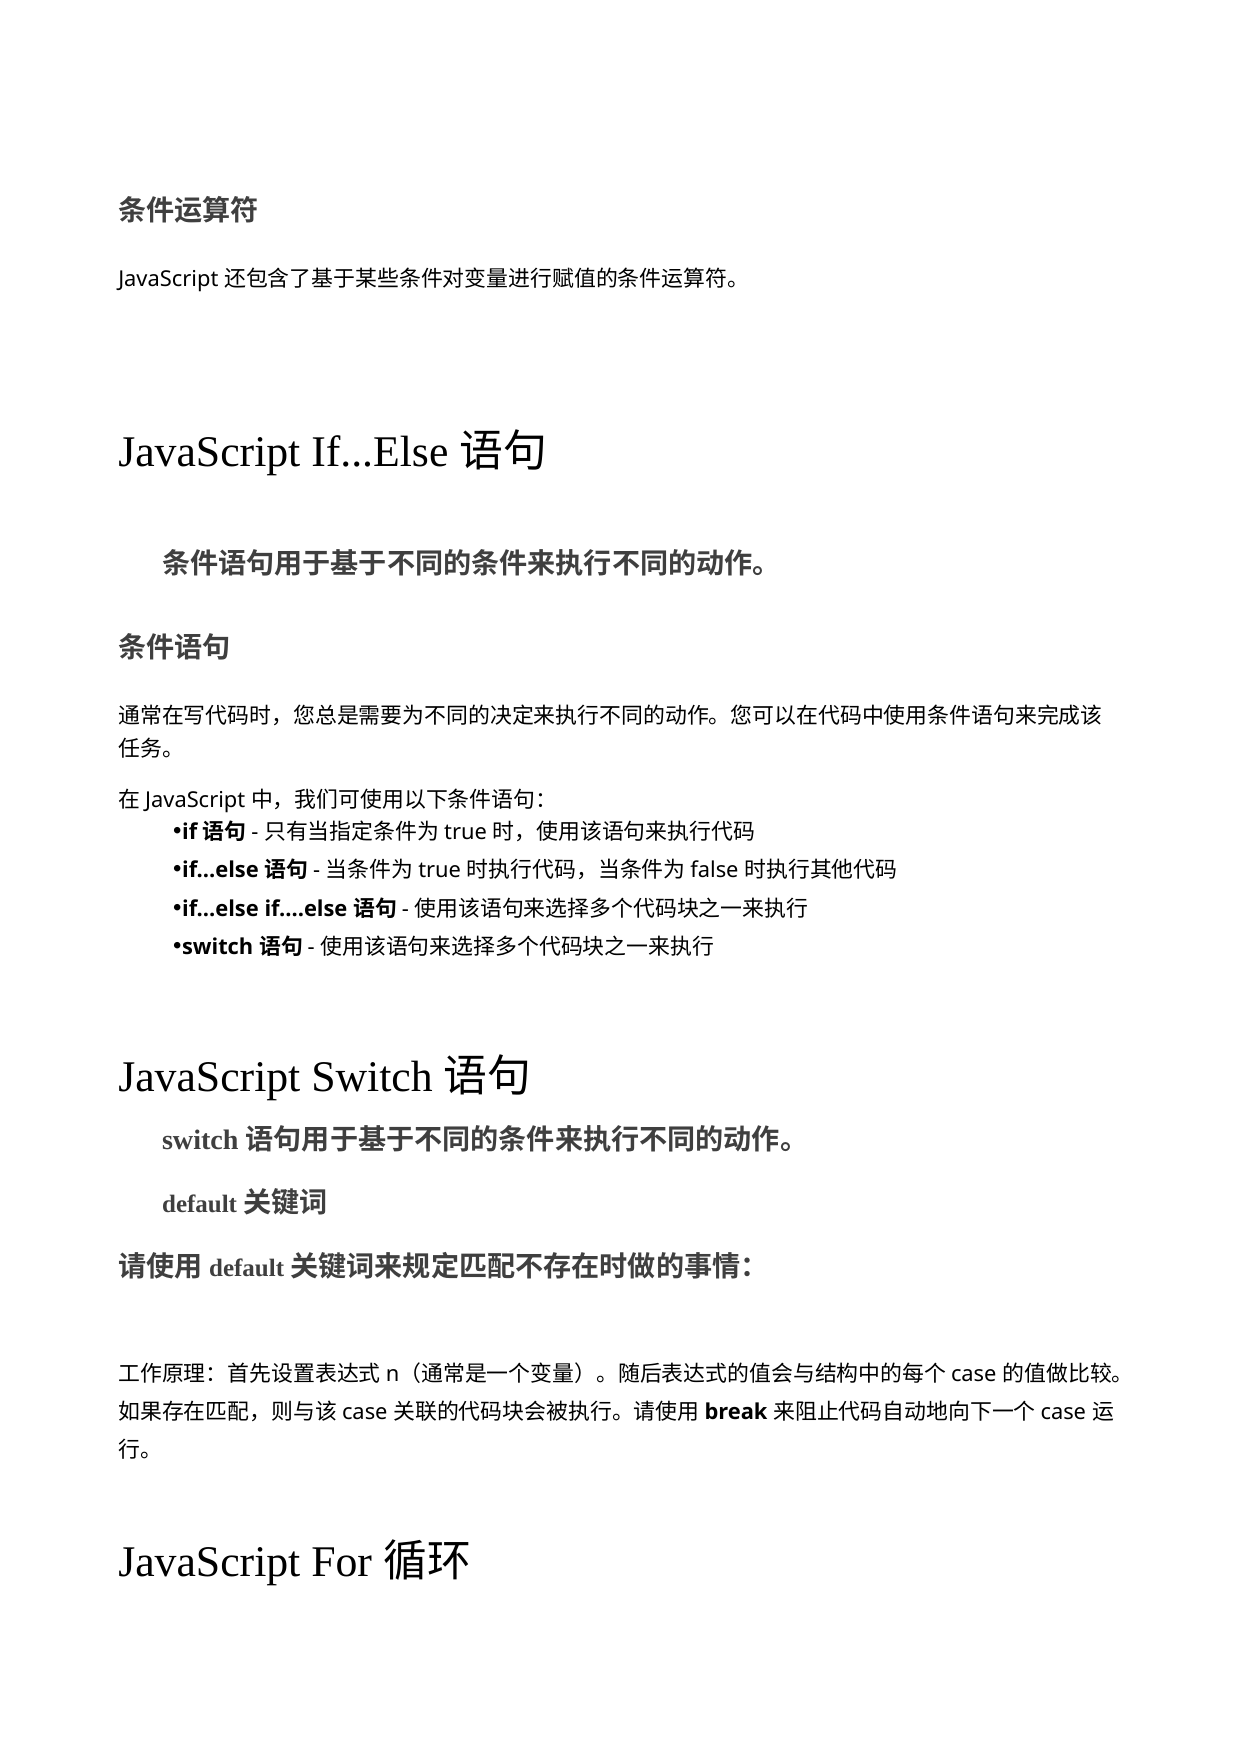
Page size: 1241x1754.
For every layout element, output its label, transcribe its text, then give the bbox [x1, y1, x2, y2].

text 通常在写代码时，您总是需要为不同的决定来执行不同的动作。您可以在代码中使用条件语句来完成该任务。 [118, 697, 1122, 763]
list if 语句 - 只有当指定条件为 true 时，使用该语句来执行代码 [118, 814, 1122, 846]
subtitle JavaScript Switch 语句 [118, 1041, 1122, 1104]
text default 关键词 [118, 1180, 1122, 1221]
text JavaScript 还包含了基于某些条件对变量进行赋值的条件运算符。 [118, 260, 1122, 293]
text 在 JavaScript 中，我们可使用以下条件语句： [118, 781, 1122, 814]
list if...else 语句 - 当条件为 true 时执行代码，当条件为 false 时执行其他代码 [118, 852, 1122, 884]
list if...else if....else 语句 - 使用该语句来选择多个代码块之一来执行 [118, 891, 1122, 922]
subtitle JavaScript If...Else 语句 [118, 416, 1122, 479]
text switch 语句用于基于不同的条件来执行不同的动作。 [118, 1117, 1122, 1157]
text 请使用 default 关键词来规定匹配不存在时做的事情： [118, 1243, 1122, 1284]
text 工作原理：首先设置表达式 n（通常是一个变量）。随后表达式的值会与结构中的每个 case 的值做比较。如果存在匹配，则与该 case 关联的代码块会被执行。请使用 break 来阻止代码自动地向下一个 case 运行。 [118, 1356, 1122, 1464]
text JavaScript For 循环 [118, 1484, 1122, 1589]
text 条件语句用于基于不同的条件来执行不同的动作。 [118, 541, 1122, 582]
subtitle 条件语句 [118, 625, 1122, 666]
subtitle 条件运算符 [118, 188, 1122, 229]
list switch 语句 - 使用该语句来选择多个代码块之一来执行 [118, 929, 1122, 960]
